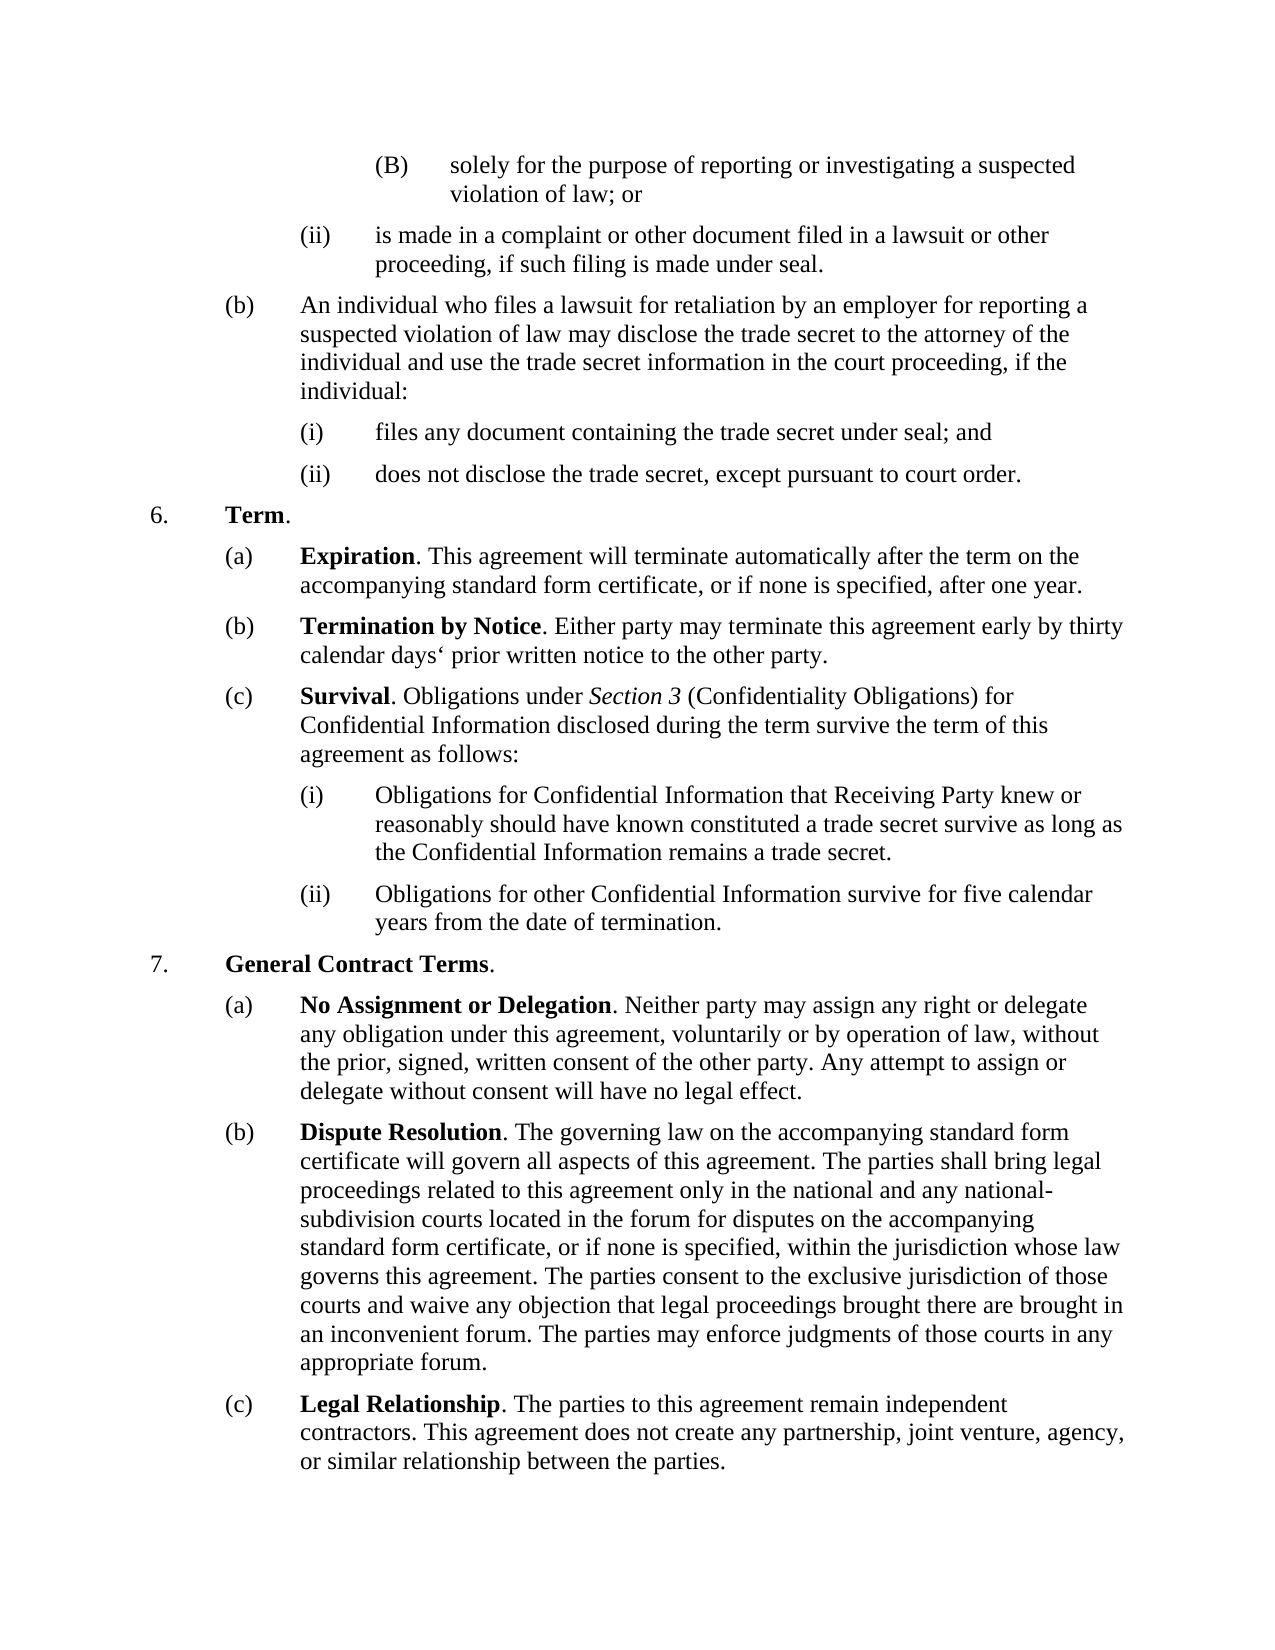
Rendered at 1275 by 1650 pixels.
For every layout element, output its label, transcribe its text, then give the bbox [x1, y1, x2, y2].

text (ii) does not disclose the trade secret, except pursuant to court order. [300, 459, 1125, 487]
text (ii) is made in a complaint or other document filed in a lawsuit or other proceeding, if such filing is made under seal. [300, 220, 1125, 277]
text (b) An individual who files a lawsuit for retaliation by an employer for reporting a suspected violation of law may disclose the trade secret to the attorney of the individual and use the trade secret information in the court proceeding, if the individual: [225, 290, 1125, 405]
text (a) No Assignment or Delegation. Neither party may assign any right or delegate any obligation under this agreement, voluntarily or by operation of law, without the prior, signed, written consent of the other party. Any attempt to assign or delegate without consent will have no legal effect. [225, 990, 1125, 1105]
text (i) Obligations for Confidential Information that Receiving Party knew or reasonably should have known constituted a trade secret survive as long as the Confidential Information remains a trade secret. [300, 780, 1125, 866]
text (ii) Obligations for other Confidential Information survive for five calendar years from the date of termination. [300, 879, 1125, 936]
text 6. Term. [150, 500, 1125, 529]
text (a) Expiration. This agreement will terminate automatically after the term on the accompanying standard form certificate, or if none is specified, after one year. [225, 541, 1125, 599]
text (b) Termination by Notice. Either party may terminate this agreement early by thirty calendar days‘ prior written notice to the other party. [225, 611, 1125, 669]
text (B) solely for the purpose of reporting or investigating a suspected violation of law; or [375, 150, 1125, 207]
text (b) Dispute Resolution. The governing law on the accompanying standard form certificate will govern all aspects of this agreement. The parties shall bring legal proceedings related to this agreement only in the national and any national-subdivision courts located in the forum for disputes on the accompanying standard form certificate, or if none is specified, within the jurisdiction whose law governs this agreement. The parties consent to the exclusive jurisdiction of those courts and waive any objection that legal proceedings brought there are brought in an inconvenient forum. The parties may enforce judgments of those courts in any appropriate forum. [225, 1117, 1125, 1376]
text (i) files any document containing the trade secret under seal; and [300, 417, 1125, 446]
text (c) Legal Relationship. The parties to this agreement remain independent contractors. This agreement does not create any partnership, joint venture, agency, or similar relationship between the parties. [225, 1389, 1125, 1475]
text (c) Survival. Obligations under Section 3 (Confidentiality Obligations) for Confidential Information disclosed during the term survive the term of this agreement as follows: [225, 681, 1125, 767]
text 7. General Contract Terms. [150, 949, 1125, 977]
